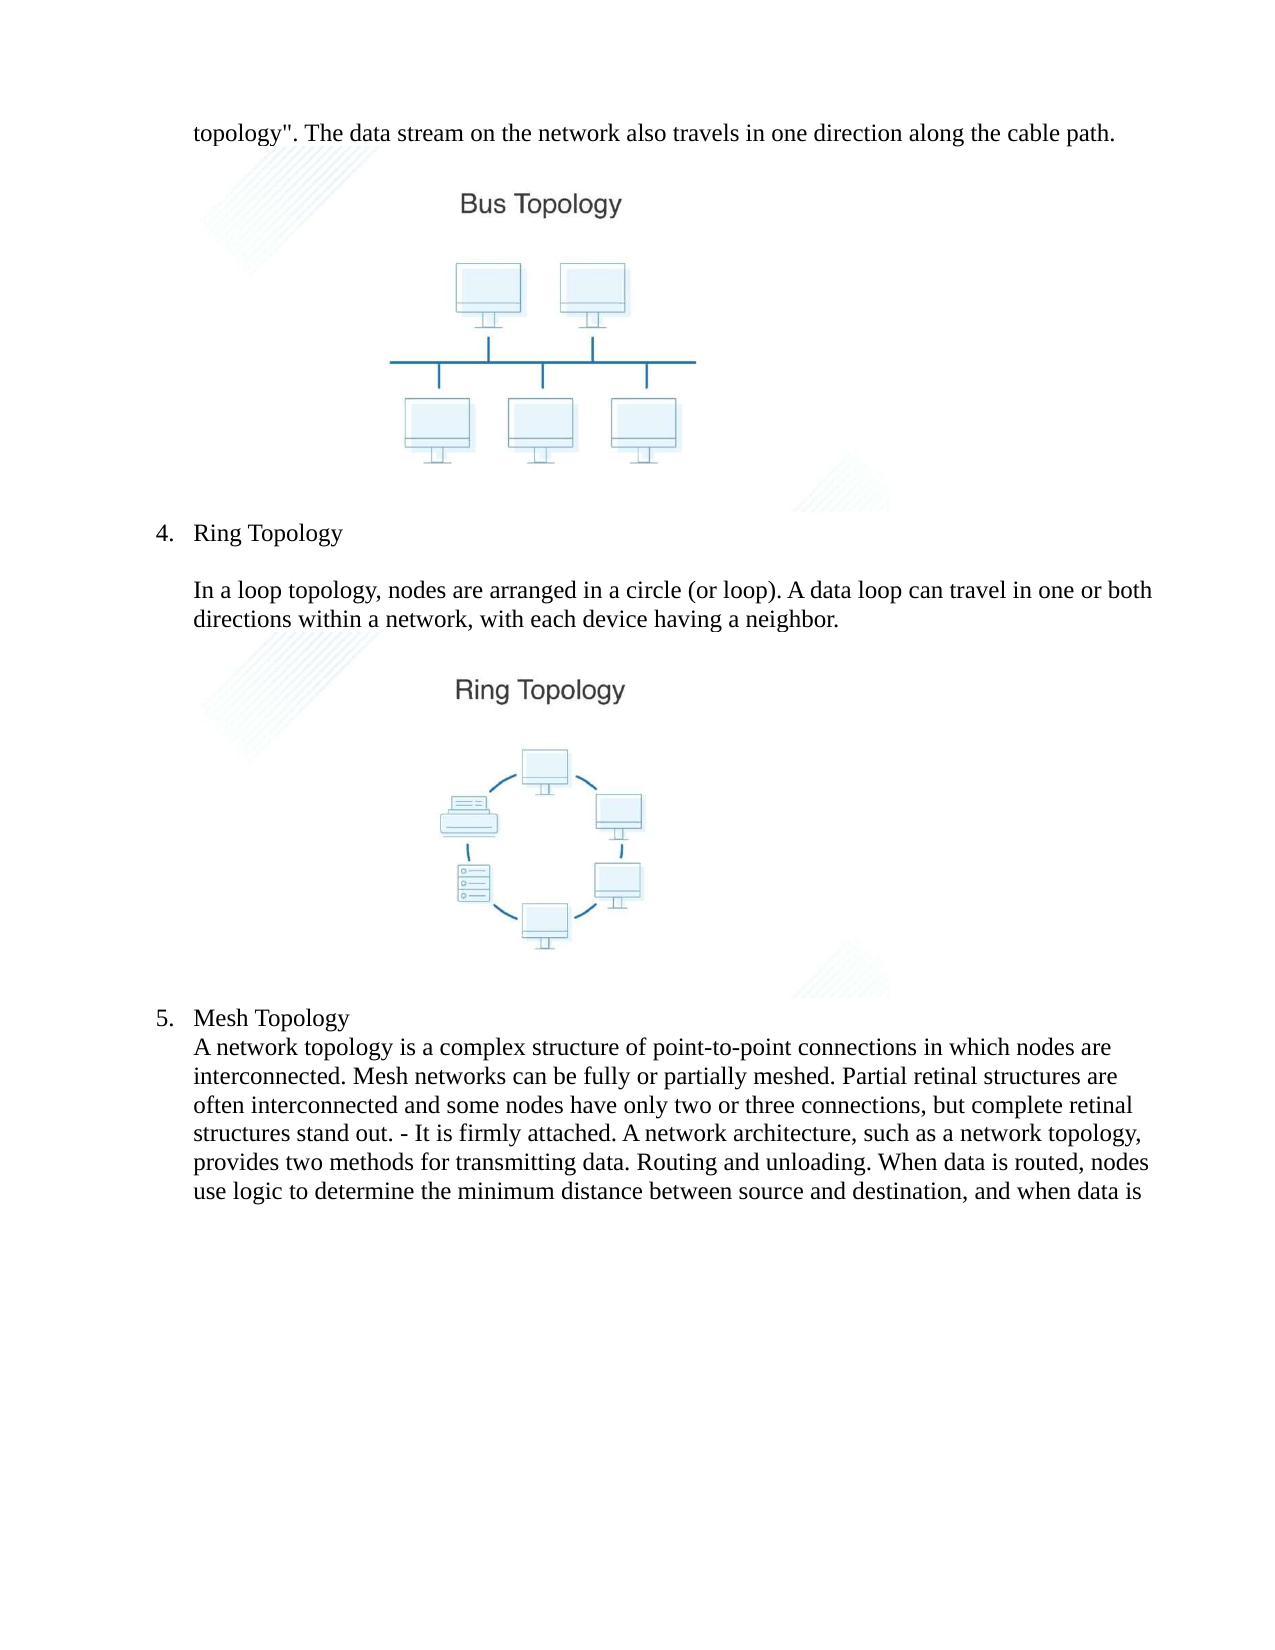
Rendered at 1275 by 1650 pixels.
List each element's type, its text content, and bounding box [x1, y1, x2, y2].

picture [193, 632, 892, 999]
list Ring Topology In a loop topology, nodes are arranged in a circle (or loop). A data loop can travel in one or both directions within a network, with each device having a neighbor. [156, 518, 1157, 1003]
list Mesh Topology A network topology is a complex structure of point-to-point connections in which nodes are interconnected. Mesh networks can be fully or partially meshed. Partial retinal structures are often interconnected and some nodes have only two or three connections, but complete retinal structures stand out. - It is firmly attached. A network architecture, such as a network topology, provides two methods for transmitting data. Routing and unloading. When data is routed, nodes use logic to determine the minimum distance between source and destination, and when data is [156, 1003, 1157, 1205]
list topology". The data stream on the network also travels in one direction along the cable path. [156, 118, 1157, 518]
picture [193, 146, 892, 513]
